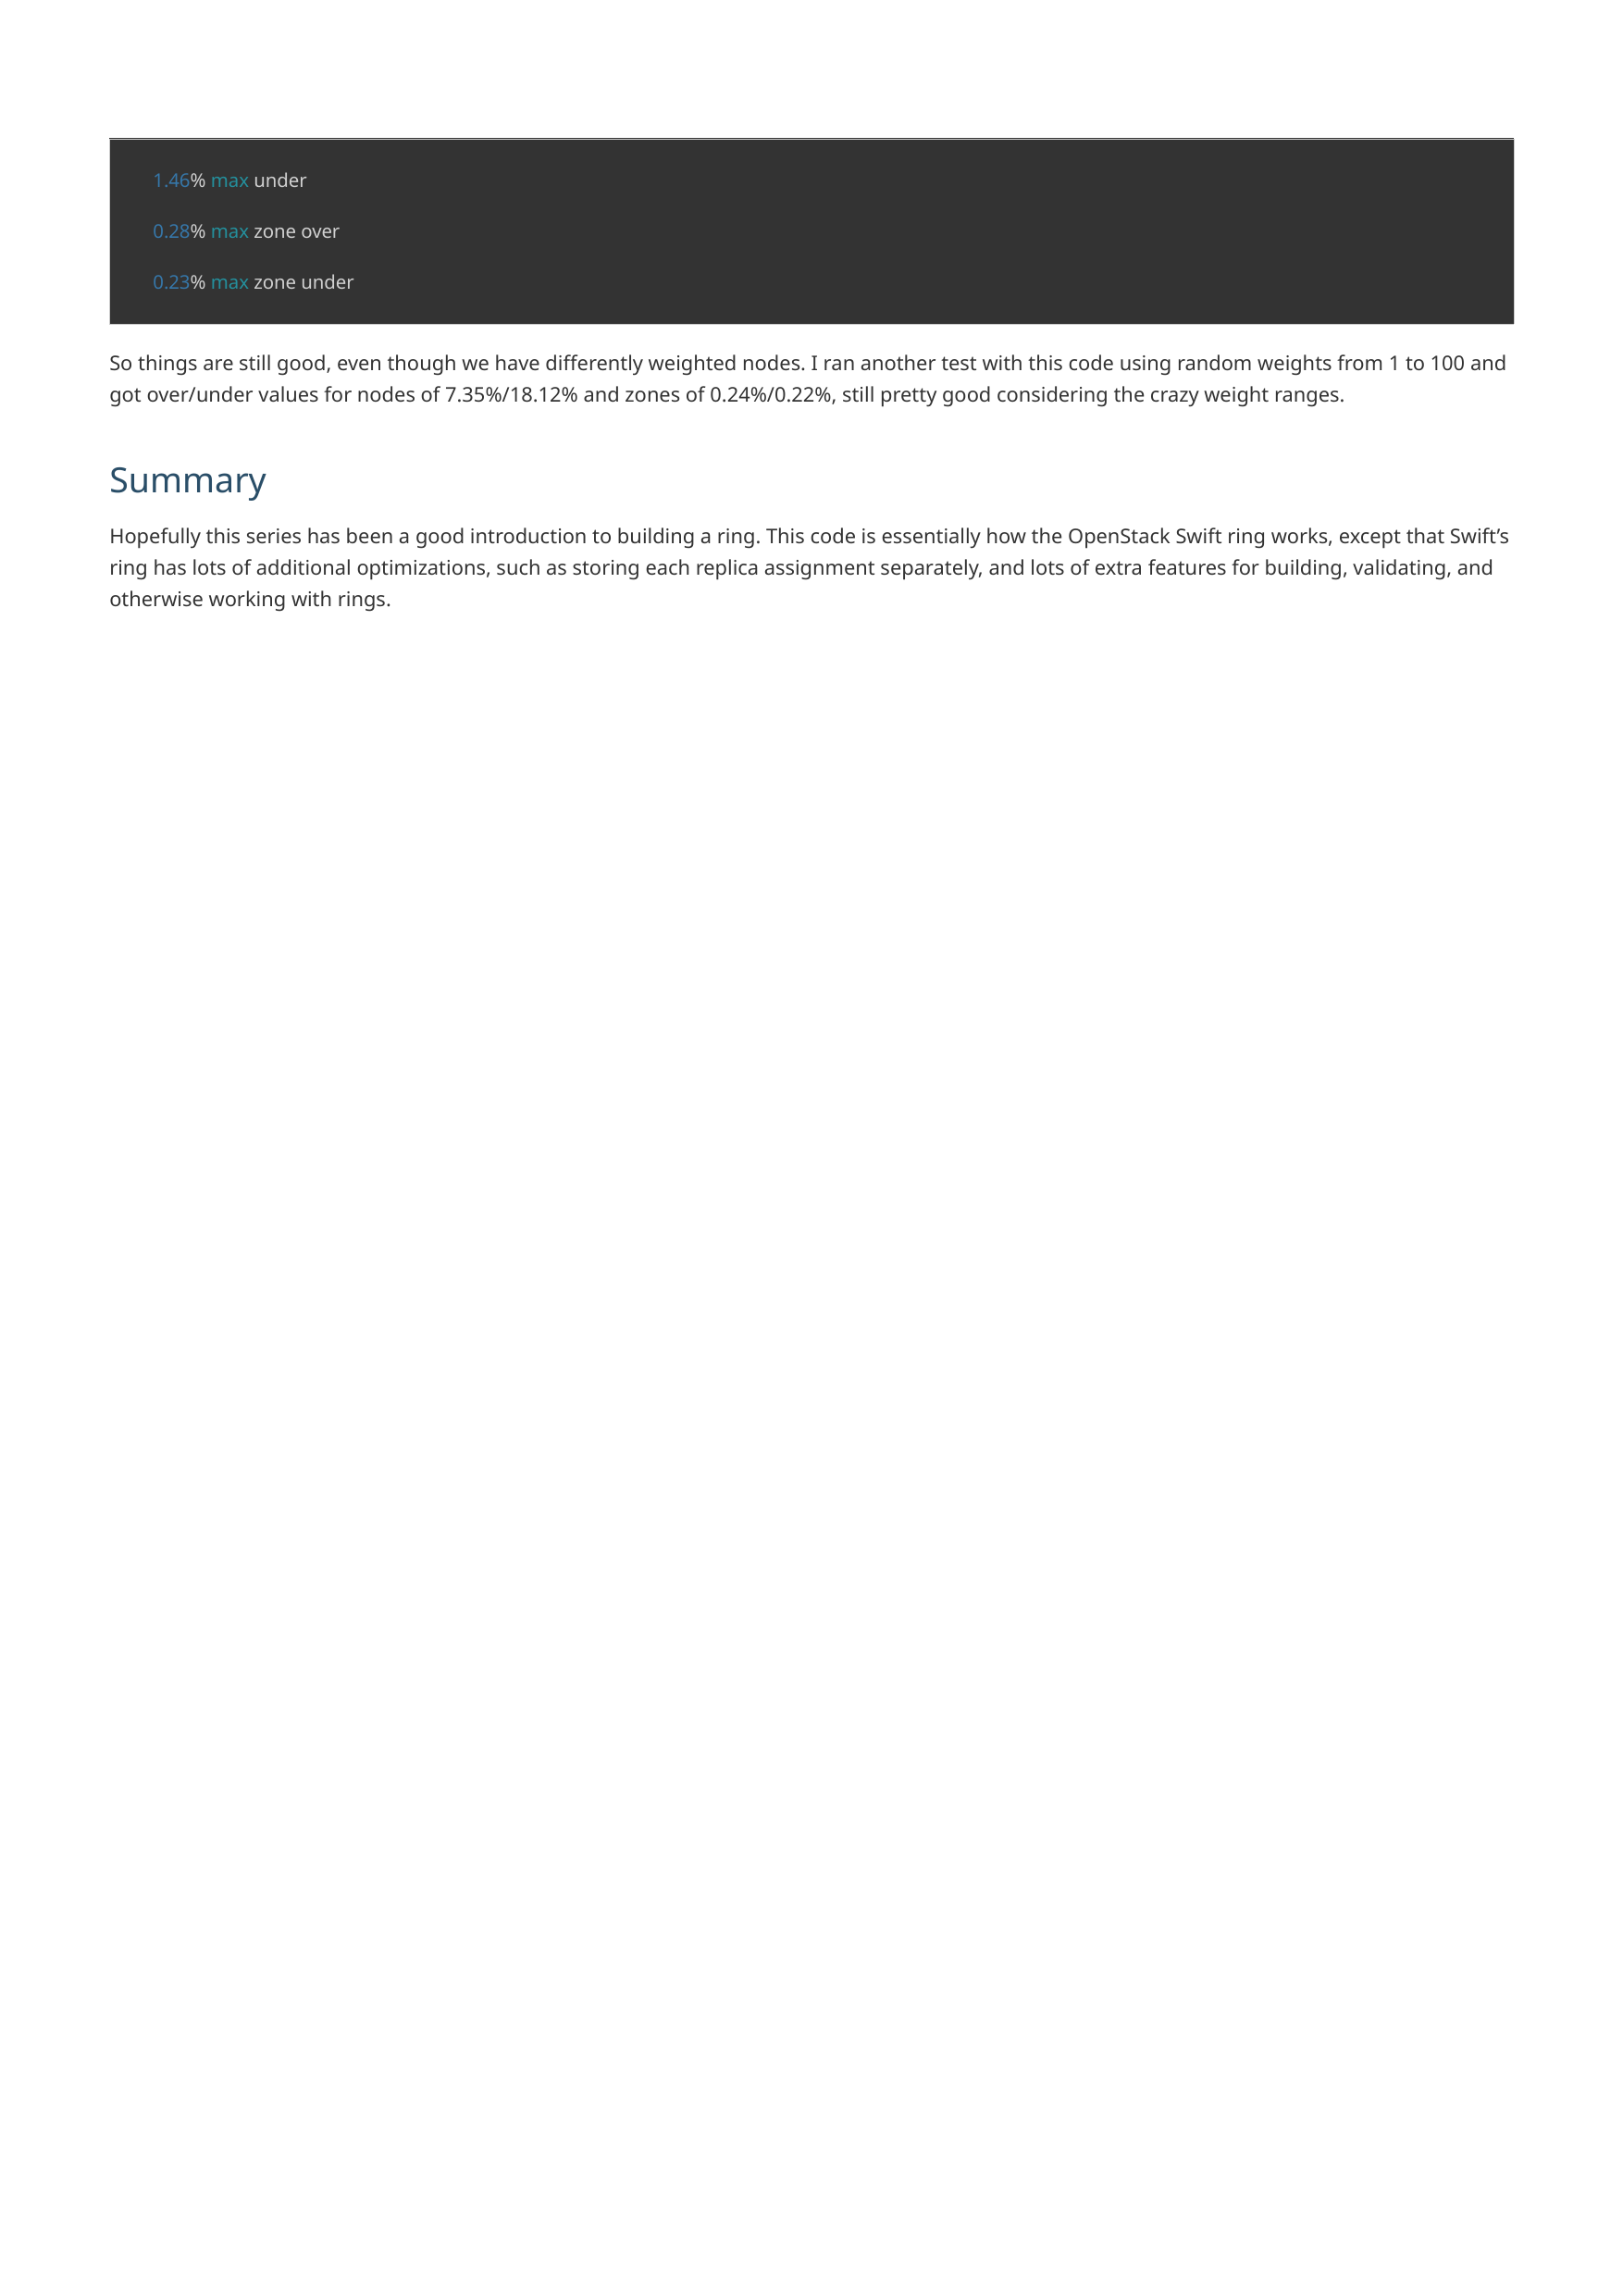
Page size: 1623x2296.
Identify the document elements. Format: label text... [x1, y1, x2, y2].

text Hopefully this series has been a good introduction to building a ring. This code is essentially how the OpenStack Swift ring works, except that Swift’s ring has lots of additional optimizations, such as storing each replica assignment separately, and lots of extra features for building, validating, and otherwise working with rings. [109, 522, 1514, 613]
text 1.46% max under [110, 140, 1514, 189]
subtitle Summary¶ [109, 455, 1514, 503]
text 0.23% max zone under [110, 240, 1514, 324]
text 0.28% max zone over [110, 189, 1514, 240]
text So things are still good, even though we have differently weighted nodes. I ran another test with this code using random weights from 1 to 100 and got over/under values for nodes of 7.35%/18.12% and zones of 0.24%/0.22%, still pretty good considering the crazy weight ranges. [109, 349, 1514, 408]
